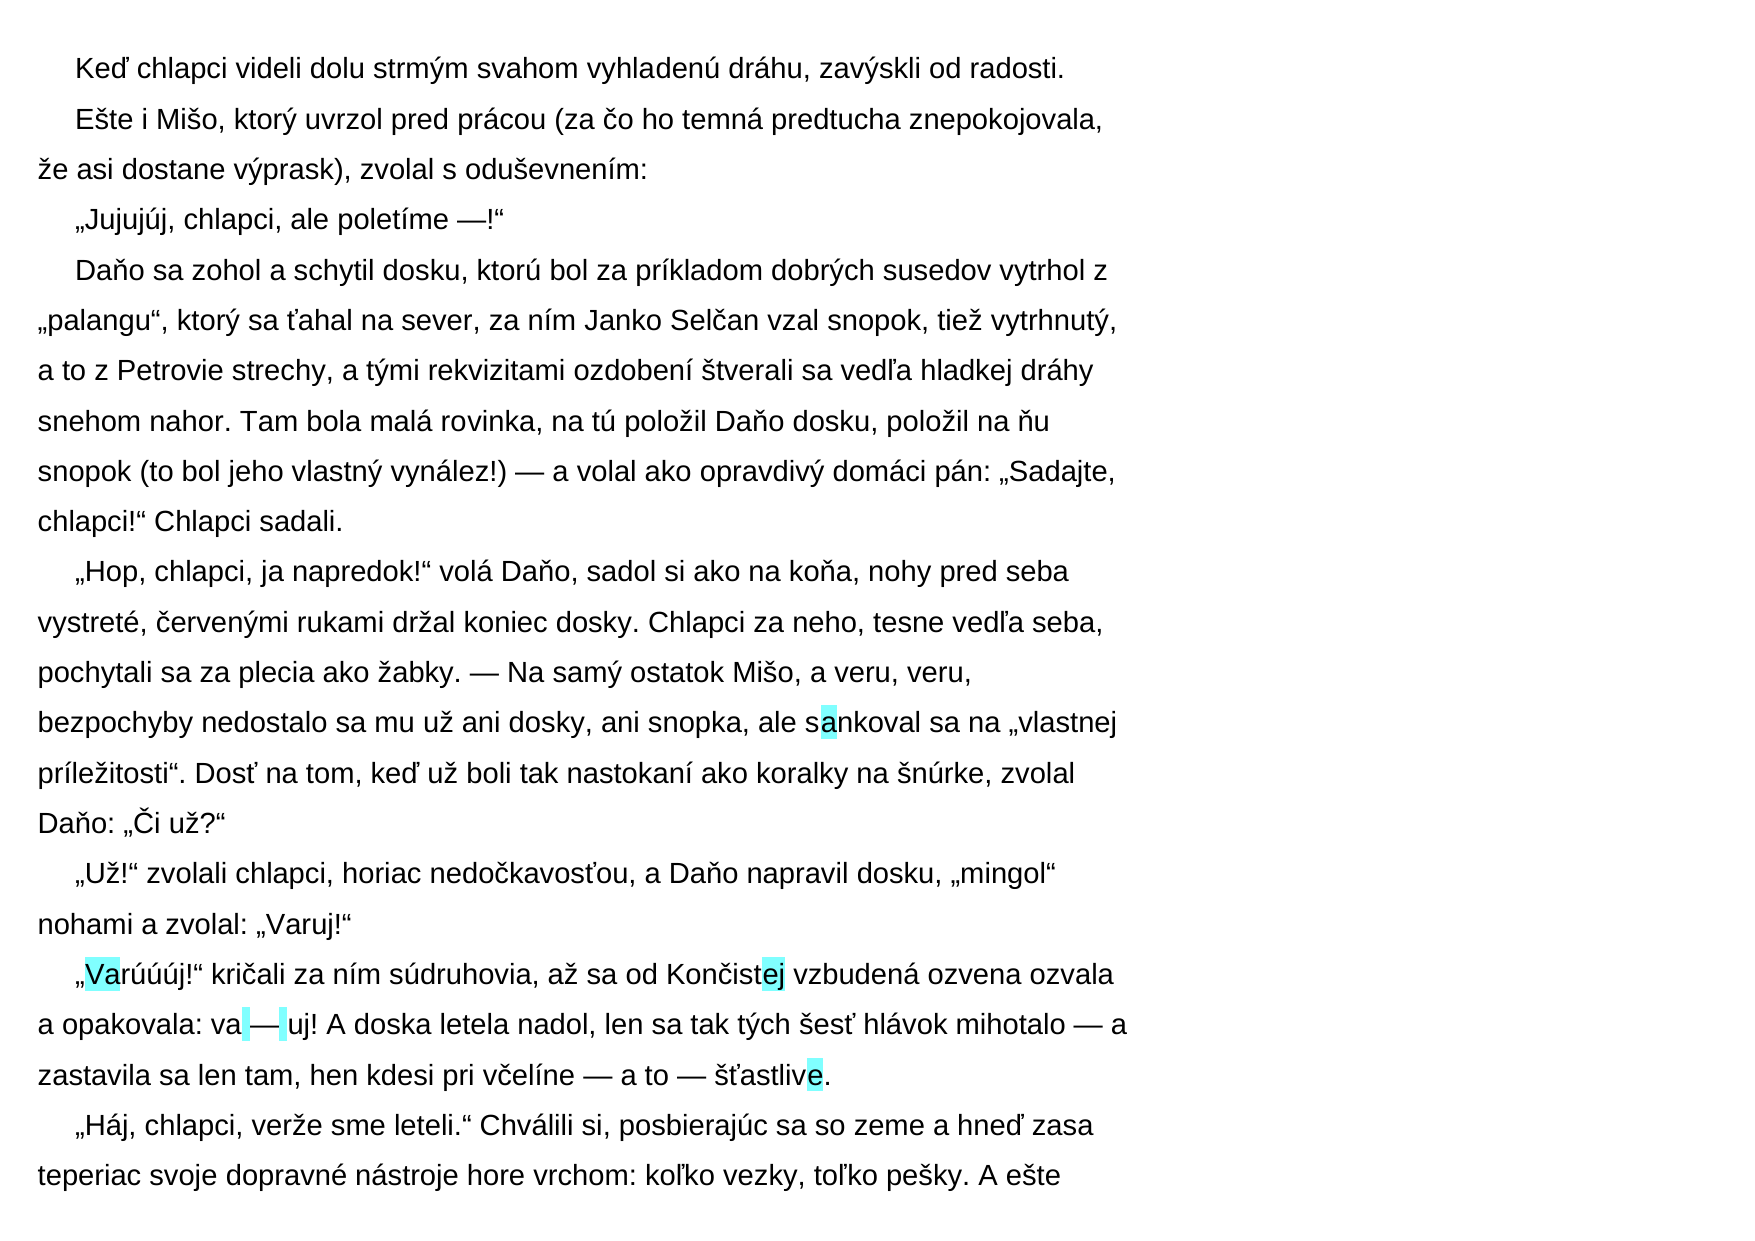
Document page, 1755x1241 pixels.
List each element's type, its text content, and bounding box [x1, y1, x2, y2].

text Daňo sa zohol a schytil dosku, ktorú bol za príkladom dobrých susedov vytrhol z „palangu“, ktorý sa ťahal na sever, za ním Janko Selčan vzal snopok, tiež vytrhnutý, a to z Petrovie strechy, a tými rekvizitami ozdobení štverali sa vedľa hladkej dráhy snehom nahor. Tam bola malá ro­vinka, na tú položil Daňo dosku, položil na ňu snopok (to bol jeho vlastný vynález!) — a volal ako opravdivý domáci pán: „Sadajte, chlapci!“ Chlapci sadali. [37, 253, 1130, 538]
text „Háj, chlapci, verže sme leteli.“ Chválili si, posbierajúc sa so zeme a hneď zasa teperiac svoje dopravné nástroje hore vrchom: koľko vezky, toľ­ko pešky. A ešte [37, 1108, 1130, 1192]
text „Hop, chlapci, ja napredok!“ volá Daňo, sadol si ako na koňa, nohy pred seba vystreté, červe­nými rukami držal koniec dosky. Chlapci za neho, tesne vedľa seba, pochytali sa za plecia ako žabky. — Na samý ostatok Mišo, a veru, veru, bezpochyby nedostalo sa mu už ani dosky, ani snopka, ale sankoval sa na „vlastnej príležitosti“. Dosť na tom, keď už boli tak nastokaní ako koralky na šnúrke, zvolal Daňo: „Či už?“ [37, 554, 1130, 839]
text „Jujujúj, chlapci, ale poletíme —!“ [37, 202, 1130, 236]
text „Varúúúj!“ kričali za ním súdruhovia, až sa od Končistej vzbudená ozvena ozvala a opakovala: va — uj! A doska letela nadol, len sa tak tých šesť hlávok mihotalo — a zastavila sa len tam, hen kdesi pri včelíne — a to — šťastlive. [37, 957, 1130, 1091]
text Keď chlapci videli dolu strmým svahom vyhla­denú dráhu, zavýskli od radosti. [37, 51, 1130, 85]
text Ešte i Mišo, ktorý uvrzol pred prácou (za čo ho temná predtucha znepokojovala, že asi dostane výprask), zvolal s oduševnením: [37, 102, 1130, 186]
text „Už!“ zvolali chlapci, horiac nedočkavosťou, a Daňo napravil dosku, „mingol“ nohami a zvolal: „Varuj!“ [37, 856, 1130, 940]
